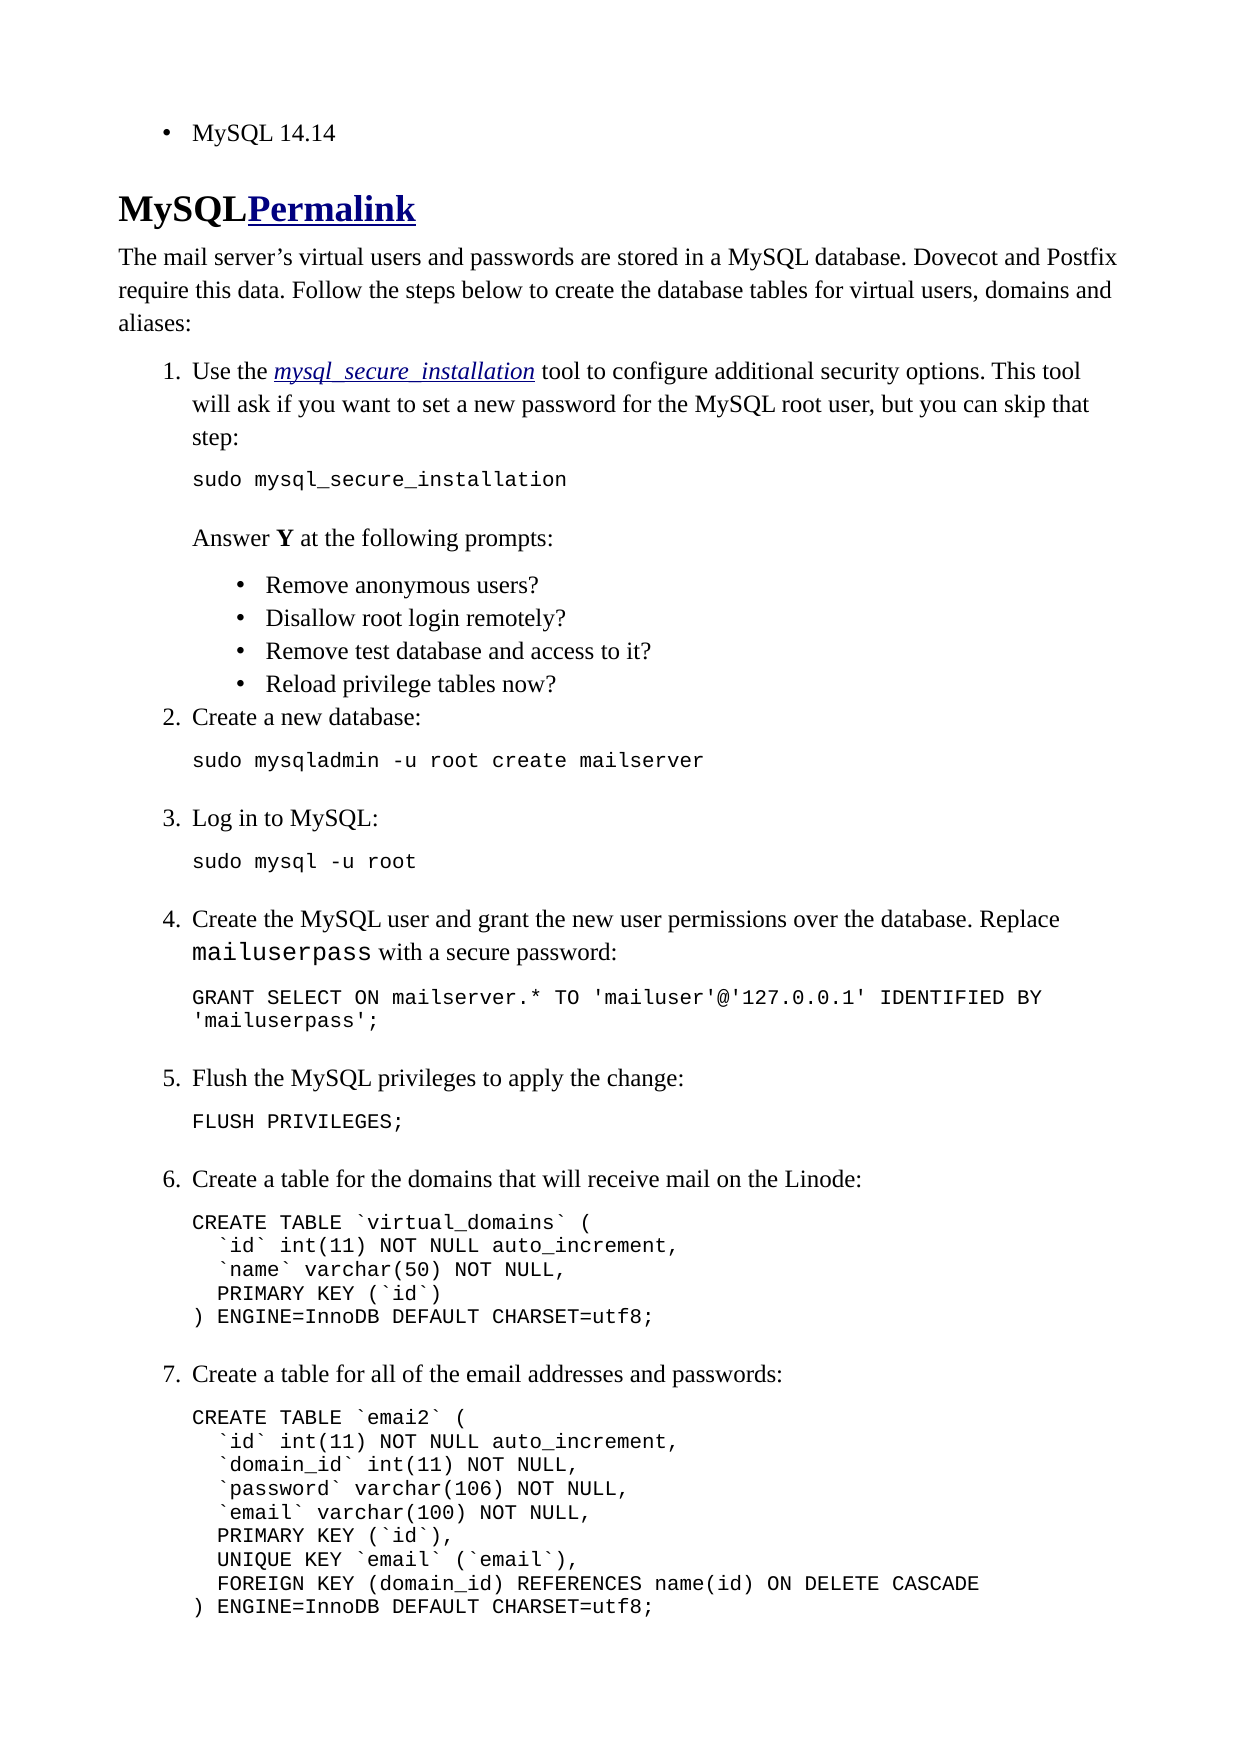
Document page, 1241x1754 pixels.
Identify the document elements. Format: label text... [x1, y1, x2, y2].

list Remove anonymous users? [236, 570, 1122, 599]
list `id` int(11) NOT NULL auto_increment, [162, 1236, 1122, 1259]
list Log in to MySQL: [162, 803, 1122, 832]
text The mail server’s virtual users and passwords are stored in a MySQL database. Dovecot and Postfix require this data. Follow the steps below to create the database tables for virtual users, domains and aliases: [118, 242, 1122, 337]
list PRIMARY KEY (`id`) [162, 1283, 1122, 1306]
subtitle MySQLPermalink [118, 187, 1122, 230]
list Create a table for the domains that will receive mail on the Linode: [162, 1164, 1122, 1193]
list ) ENGINE=InnoDB DEFAULT CHARSET=utf8; [162, 1306, 1122, 1330]
list PRIMARY KEY (`id`), [162, 1525, 1122, 1549]
list CREATE TABLE `virtual_domains` ( [162, 1212, 1122, 1236]
list Create the MySQL user and grant the new user permissions over the database. Replace mailuserpass with a secure password: [162, 904, 1122, 968]
list `password` varchar(106) NOT NULL, [162, 1478, 1122, 1502]
list Disallow root login remotely? [236, 603, 1122, 632]
list sudo mysql -u root [162, 851, 1122, 874]
list UNIQUE KEY `email` (`email`), [162, 1549, 1122, 1573]
list GRANT SELECT ON mailserver.* TO 'mailuser'@'127.0.0.1' IDENTIFIED BY 'mailuserpass'; [162, 987, 1122, 1034]
list Create a table for all of the email addresses and passwords: [162, 1359, 1122, 1388]
list Answer Y at the following prompts: [162, 523, 1122, 551]
list Remove test database and access to it? [236, 636, 1122, 665]
list Reload privilege tables now? [236, 669, 1122, 698]
list Create a new database: [162, 702, 1122, 731]
list FLUSH PRIVILEGES; [162, 1111, 1122, 1135]
list `email` varchar(100) NOT NULL, [162, 1502, 1122, 1525]
list ) ENGINE=InnoDB DEFAULT CHARSET=utf8; [162, 1596, 1122, 1620]
list sudo mysqladmin -u root create mailserver [162, 750, 1122, 773]
list CREATE TABLE `emai2` ( [162, 1407, 1122, 1431]
list `name` varchar(50) NOT NULL, [162, 1259, 1122, 1283]
list sudo mysql_secure_installation [162, 469, 1122, 493]
list `domain_id` int(11) NOT NULL, [162, 1454, 1122, 1478]
list MySQL 14.14 [162, 118, 1122, 147]
list Use the mysql_secure_installation tool to configure additional security options. This tool will ask if you want to set a new password for the MySQL root user, but you can skip that step: [162, 356, 1122, 451]
list FOREIGN KEY (domain_id) REFERENCES name(id) ON DELETE CASCADE [162, 1573, 1122, 1596]
list `id` int(11) NOT NULL auto_increment, [162, 1431, 1122, 1454]
list Flush the MySQL privileges to apply the change: [162, 1063, 1122, 1092]
